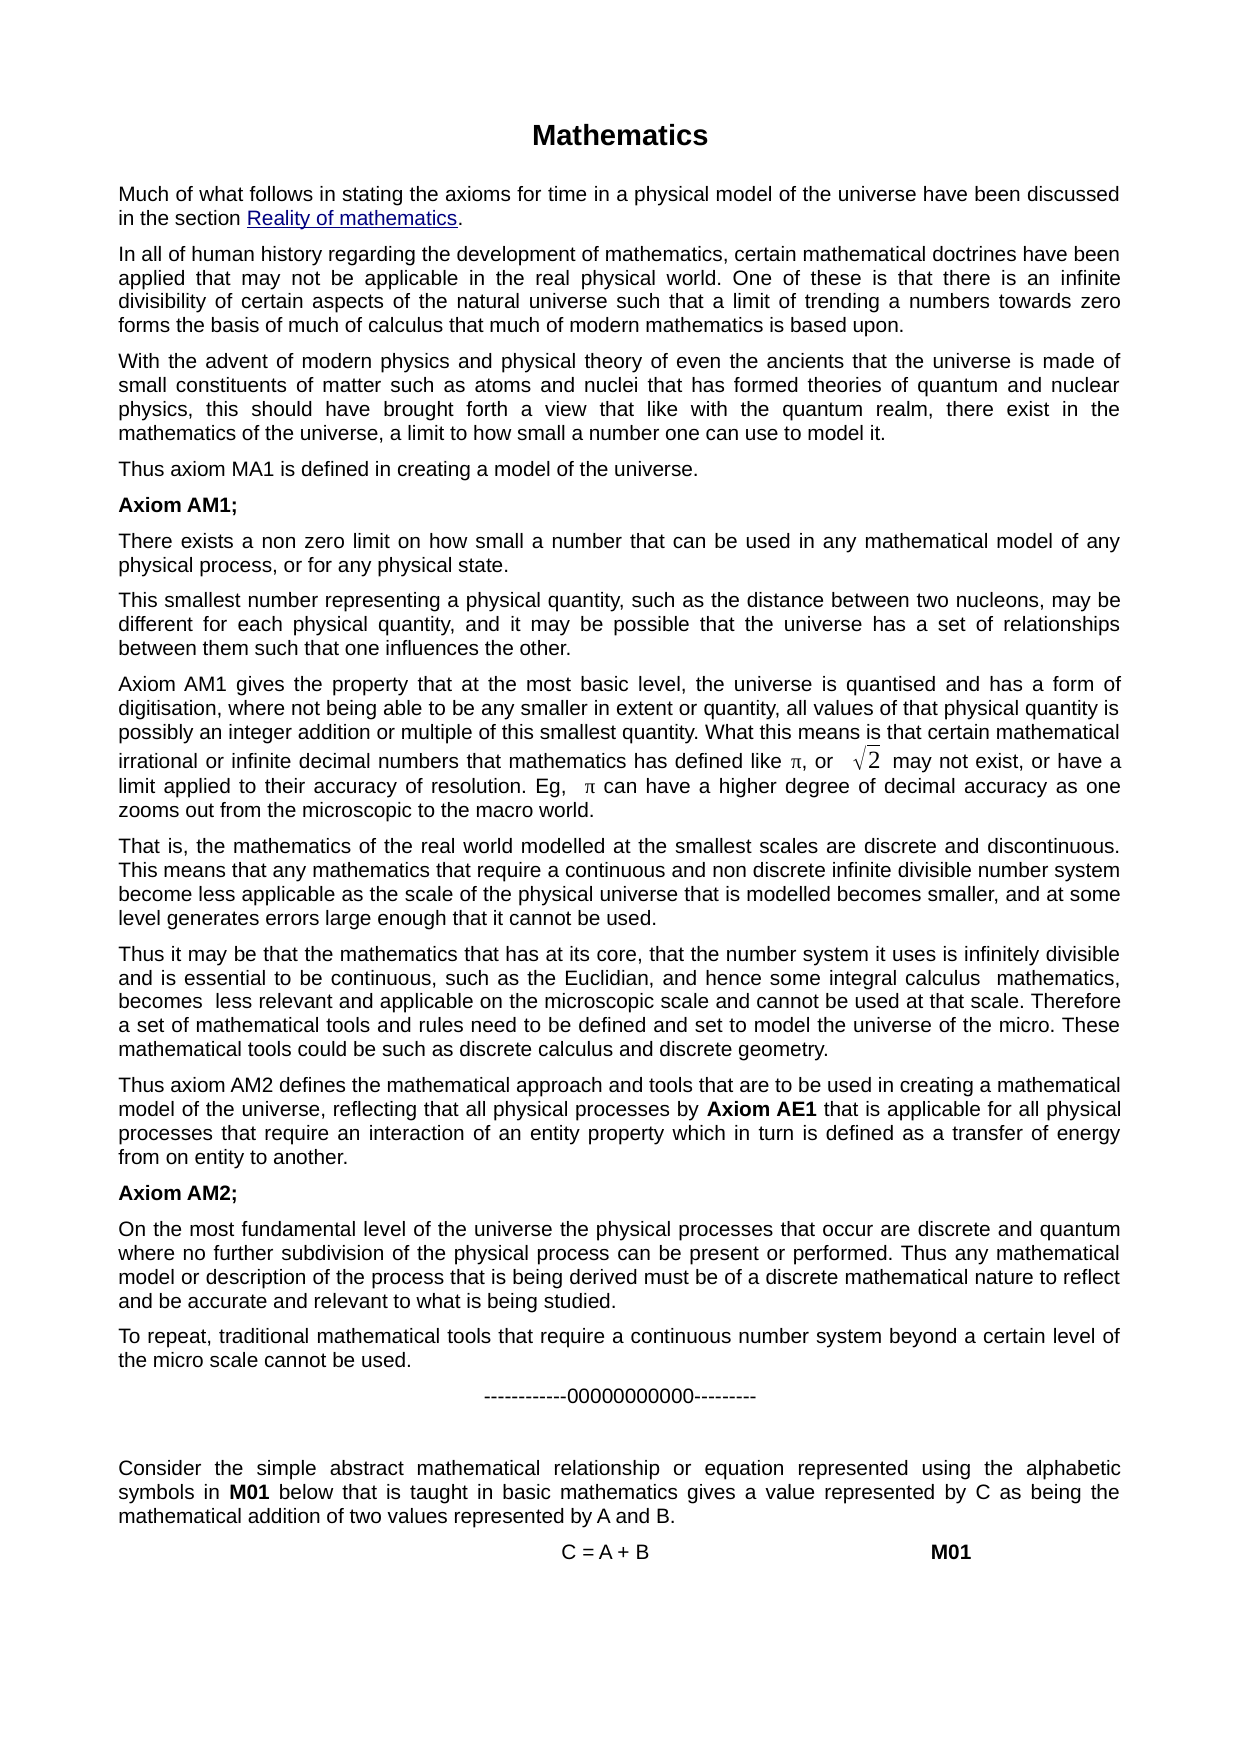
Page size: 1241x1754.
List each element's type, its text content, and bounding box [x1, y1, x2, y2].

text C = A + B M01 [118, 1539, 1122, 1563]
text Axiom AM2; [118, 1181, 1122, 1205]
text Axiom AM1; [118, 493, 1122, 517]
text Thus axiom MA1 is defined in creating a model of the universe. [118, 457, 1122, 481]
text Thus axiom AM2 defines the mathematical approach and tools that are to be used in creating a mathematical model of the universe, reflecting that all physical processes by Axiom AE1 that is applicable for all physical processes that require an interaction of an entity property which in turn is defined as a transfer of energy from on entity to another. [118, 1073, 1122, 1169]
text On the most fundamental level of the universe the physical processes that occur are discrete and quantum where no further subdivision of the physical process can be present or performed. Thus any mathematical model or description of the process that is being derived must be of a discrete mathematical nature to reflect and be accurate and relevant to what is being studied. [118, 1217, 1122, 1312]
text Mathematics [118, 118, 1122, 152]
text This smallest number representing a physical quantity, such as the distance between two nucleons, may be different for each physical quantity, and it may be possible that the universe has a set of relationships between them such that one influences the other. [118, 588, 1122, 660]
text Thus it may be that the mathematics that has at its core, that the number system it uses is infinitely divisible and is essential to be continuous, such as the Euclidian, and hence some integral calculus mathematics, becomes less relevant and applicable on the microscopic scale and cannot be used at that scale. Therefore a set of mathematical tools and rules need to be defined and set to model the universe of the micro. These mathematical tools could be such as discrete calculus and discrete geometry. [118, 941, 1122, 1061]
text That is, the mathematics of the real world modelled at the smallest scales are discrete and discontinuous. This means that any mathematics that require a continuous and non discrete infinite divisible number system become less applicable as the scale of the physical universe that is modelled becomes smaller, and at some level generates errors large enough that it cannot be used. [118, 834, 1122, 929]
text ------------00000000000--------- [118, 1384, 1122, 1408]
text To repeat, traditional mathematical tools that require a continuous number system beyond a certain level of the micro scale cannot be used. [118, 1324, 1122, 1372]
text Much of what follows in stating the axioms for time in a physical model of the universe have been discussed in the section Reality of mathematics. [118, 182, 1122, 229]
text In all of human history regarding the development of mathematics, certain mathematical doctrines have been applied that may not be applicable in the real physical world. One of these is that there is an infinite divisibility of certain aspects of the natural universe such that a limit of trending a numbers towards zero forms the basis of much of calculus that much of modern mathematics is based upon. [118, 241, 1122, 337]
text Consider the simple abstract mathematical relationship or equation represented using the alphabetic symbols in M01 below that is taught in basic mathematics gives a value represented by C as being the mathematical addition of two values represented by A and B. [118, 1456, 1122, 1528]
text With the advent of modern physics and physical theory of even the ancients that the universe is made of small constituents of matter such as atoms and nuclei that has formed theories of quantum and nuclear physics, this should have brought forth a view that like with the quantum realm, there exist in the mathematics of the universe, a limit to how small a number one can use to model it. [118, 349, 1122, 445]
text Axiom AM1 gives the property that at the most basic level, the universe is quantised and has a form of digitisation, where not being able to be any smaller in extent or quantity, all values of that physical quantity is possibly an integer addition or multiple of this smallest quantity. What this means is that certain mathematical irrational or infinite decimal numbers that mathematics has defined like π, or may not exist, or have a limit applied to their accuracy of resolution. Eg, π can have a higher degree of decimal accuracy as one zooms out from the microscopic to the macro world. [118, 672, 1122, 822]
text There exists a non zero limit on how small a number that can be used in any mathematical model of any physical process, or for any physical state. [118, 528, 1122, 576]
